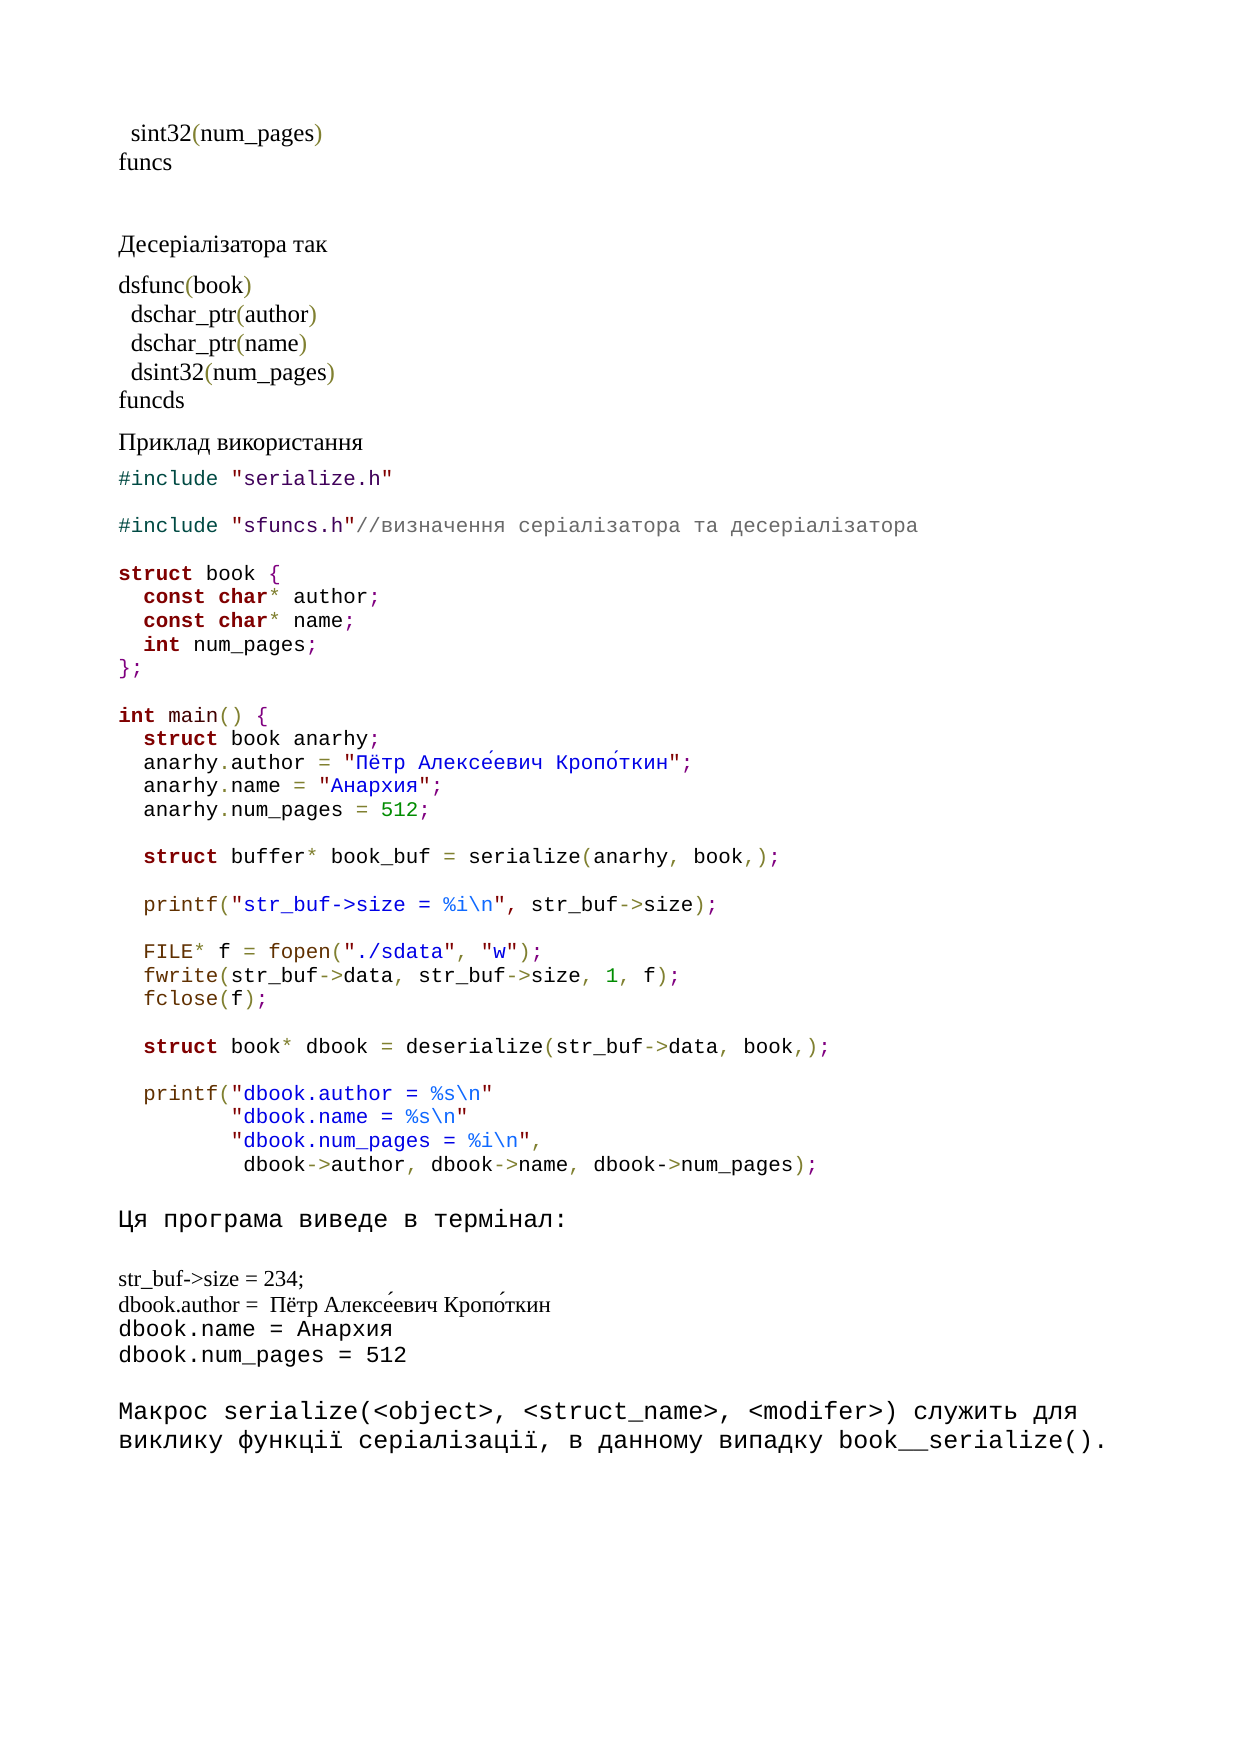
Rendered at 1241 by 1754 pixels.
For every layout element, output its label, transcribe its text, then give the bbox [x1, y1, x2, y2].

text dbook.author = Пётр Алексе́евич Кропо́ткин [118, 1291, 1122, 1317]
text FILE* f = fopen("./sdata", "w"); [118, 941, 1122, 965]
text "dbook.name = %s\n" [118, 1107, 1122, 1130]
text int num_pages; [118, 634, 1122, 657]
text sint32(num_pages) funcs [118, 118, 1122, 176]
text dsfunc(book) dschar_ptr(author) dschar_ptr(name) dsint32(num_pages) funcds [118, 271, 1122, 414]
text Макрос serialize(<object>, <struct_name>, <modifer>) служить для виклику функції серіалізації, в данному випадку book__serialize(). [118, 1399, 1122, 1456]
text Приклад використання [118, 427, 1122, 456]
text anarhy.name = "Анархия"; [118, 776, 1122, 799]
text const char* name; [118, 610, 1122, 634]
text #include "serialize.h" [118, 468, 1122, 492]
text int main() { [118, 704, 1122, 728]
text struct book { [118, 563, 1122, 586]
text }; [118, 657, 1122, 681]
text Десеріалізатора так [118, 229, 1122, 258]
text printf("str_buf->size = %i\n", str_buf->size); [118, 894, 1122, 917]
text struct book* dbook = deserialize(str_buf->data, book,); [118, 1036, 1122, 1059]
text Ця програма виведе в термінал: [118, 1207, 1122, 1235]
text anarhy.author = "Пётр Алексе́евич Кропо́ткин"; [118, 752, 1122, 776]
text "dbook.num_pages = %i\n", dbook->author, dbook->name, dbook->num_pages); [118, 1130, 1122, 1177]
text const char* author; [118, 586, 1122, 610]
text dbook.num_pages = 512 [118, 1343, 1122, 1369]
text fclose(f); [118, 988, 1122, 1012]
text struct buffer* book_buf = serialize(anarhy, book,); [118, 846, 1122, 870]
text anarhy.num_pages = 512; [118, 799, 1122, 823]
text dbook.name = Анархия [118, 1317, 1122, 1343]
text struct book anarhy; [118, 728, 1122, 752]
text printf("dbook.author = %s\n" [118, 1083, 1122, 1107]
text fwrite(str_buf->data, str_buf->size, 1, f); [118, 965, 1122, 988]
text #include "sfuncs.h"//визначення серіалізатора та десеріалізатора [118, 515, 1122, 539]
text str_buf->size = 234; [118, 1265, 1122, 1291]
